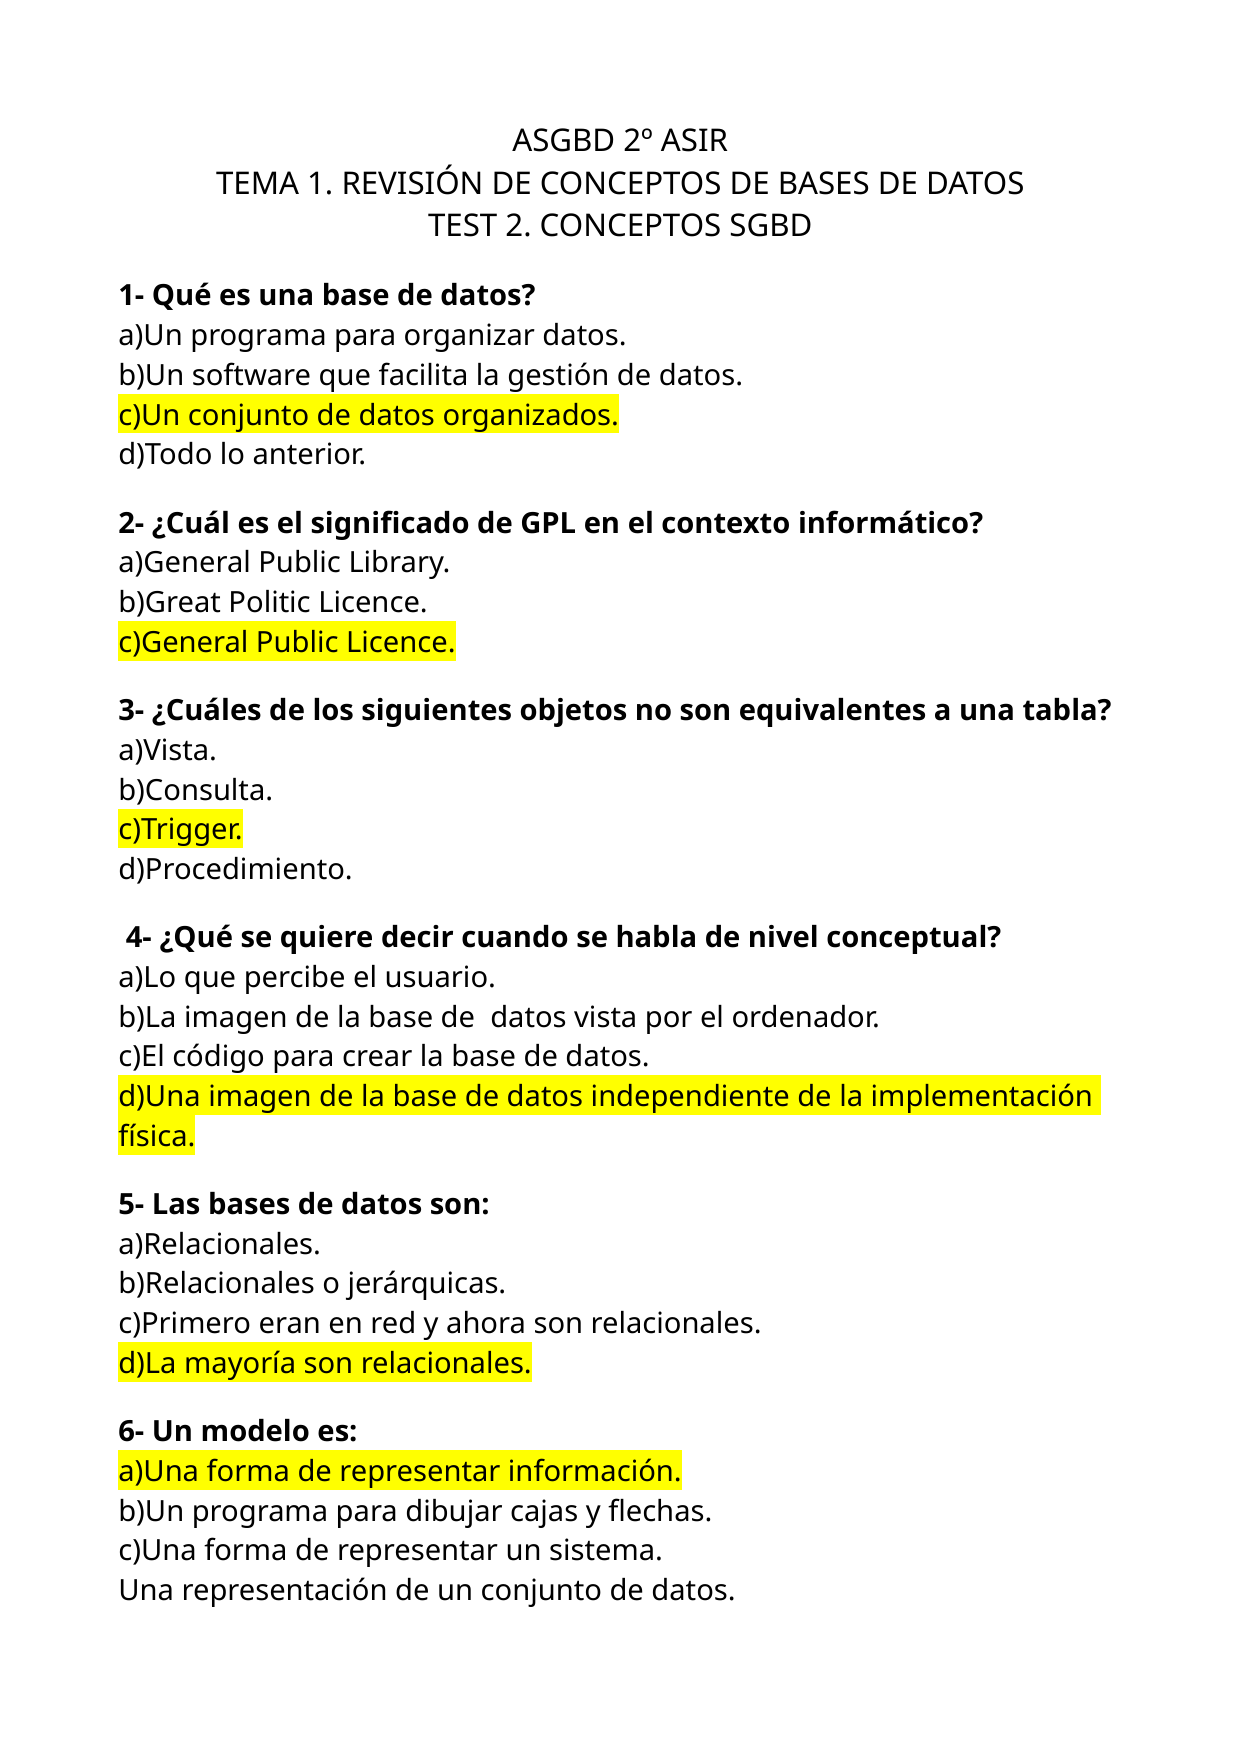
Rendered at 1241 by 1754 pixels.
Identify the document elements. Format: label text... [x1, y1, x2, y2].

text b)Relacionales o jerárquicas. [118, 1263, 1122, 1302]
text a)Una forma de representar información. [118, 1450, 1122, 1490]
text a)Relacionales. [118, 1223, 1122, 1263]
text a)Vista. [118, 729, 1122, 769]
text 6- Un modelo es: [118, 1411, 1122, 1450]
text Una representación de un conjunto de datos. [118, 1569, 1122, 1609]
text TEMA 1. REVISIÓN DE CONCEPTOS DE BASES DE DATOS [118, 161, 1122, 203]
text b)Great Politic Licence. [118, 581, 1122, 621]
text TEST 2. CONCEPTOS SGBD [118, 203, 1122, 246]
text b)Consulta. [118, 769, 1122, 808]
text d)Una imagen de la base de datos independiente de la implementación física. [118, 1075, 1122, 1155]
text a)Lo que percibe el usuario. [118, 956, 1122, 996]
text ASGBD 2º ASIR [118, 118, 1122, 161]
text c)General Public Licence. [118, 621, 1122, 661]
text d)Procedimiento. [118, 848, 1122, 888]
text d)La mayoría son relacionales. [118, 1342, 1122, 1382]
text a)General Public Library. [118, 542, 1122, 581]
text c)Primero eran en red y ahora son relacionales. [118, 1302, 1122, 1342]
text b)La imagen de la base de datos vista por el ordenador. [118, 996, 1122, 1036]
text b)Un programa para dibujar cajas y flechas. [118, 1490, 1122, 1530]
text 3- ¿Cuáles de los siguientes objetos no son equivalentes a una tabla? [118, 689, 1122, 729]
text 5- Las bases de datos son: [118, 1183, 1122, 1223]
text c)Un conjunto de datos organizados. [118, 394, 1122, 433]
text c)Una forma de representar un sistema. [118, 1530, 1122, 1569]
text b)Un software que facilita la gestión de datos. [118, 354, 1122, 394]
text 1- Qué es una base de datos? [118, 275, 1122, 314]
text 4- ¿Qué se quiere decir cuando se habla de nivel conceptual? [118, 917, 1122, 956]
text c)Trigger. [118, 808, 1122, 848]
text c)El código para crear la base de datos. [118, 1036, 1122, 1075]
text d)Todo lo anterior. [118, 433, 1122, 473]
text 2- ¿Cuál es el significado de GPL en el contexto informático? [118, 502, 1122, 542]
text a)Un programa para organizar datos. [118, 314, 1122, 354]
